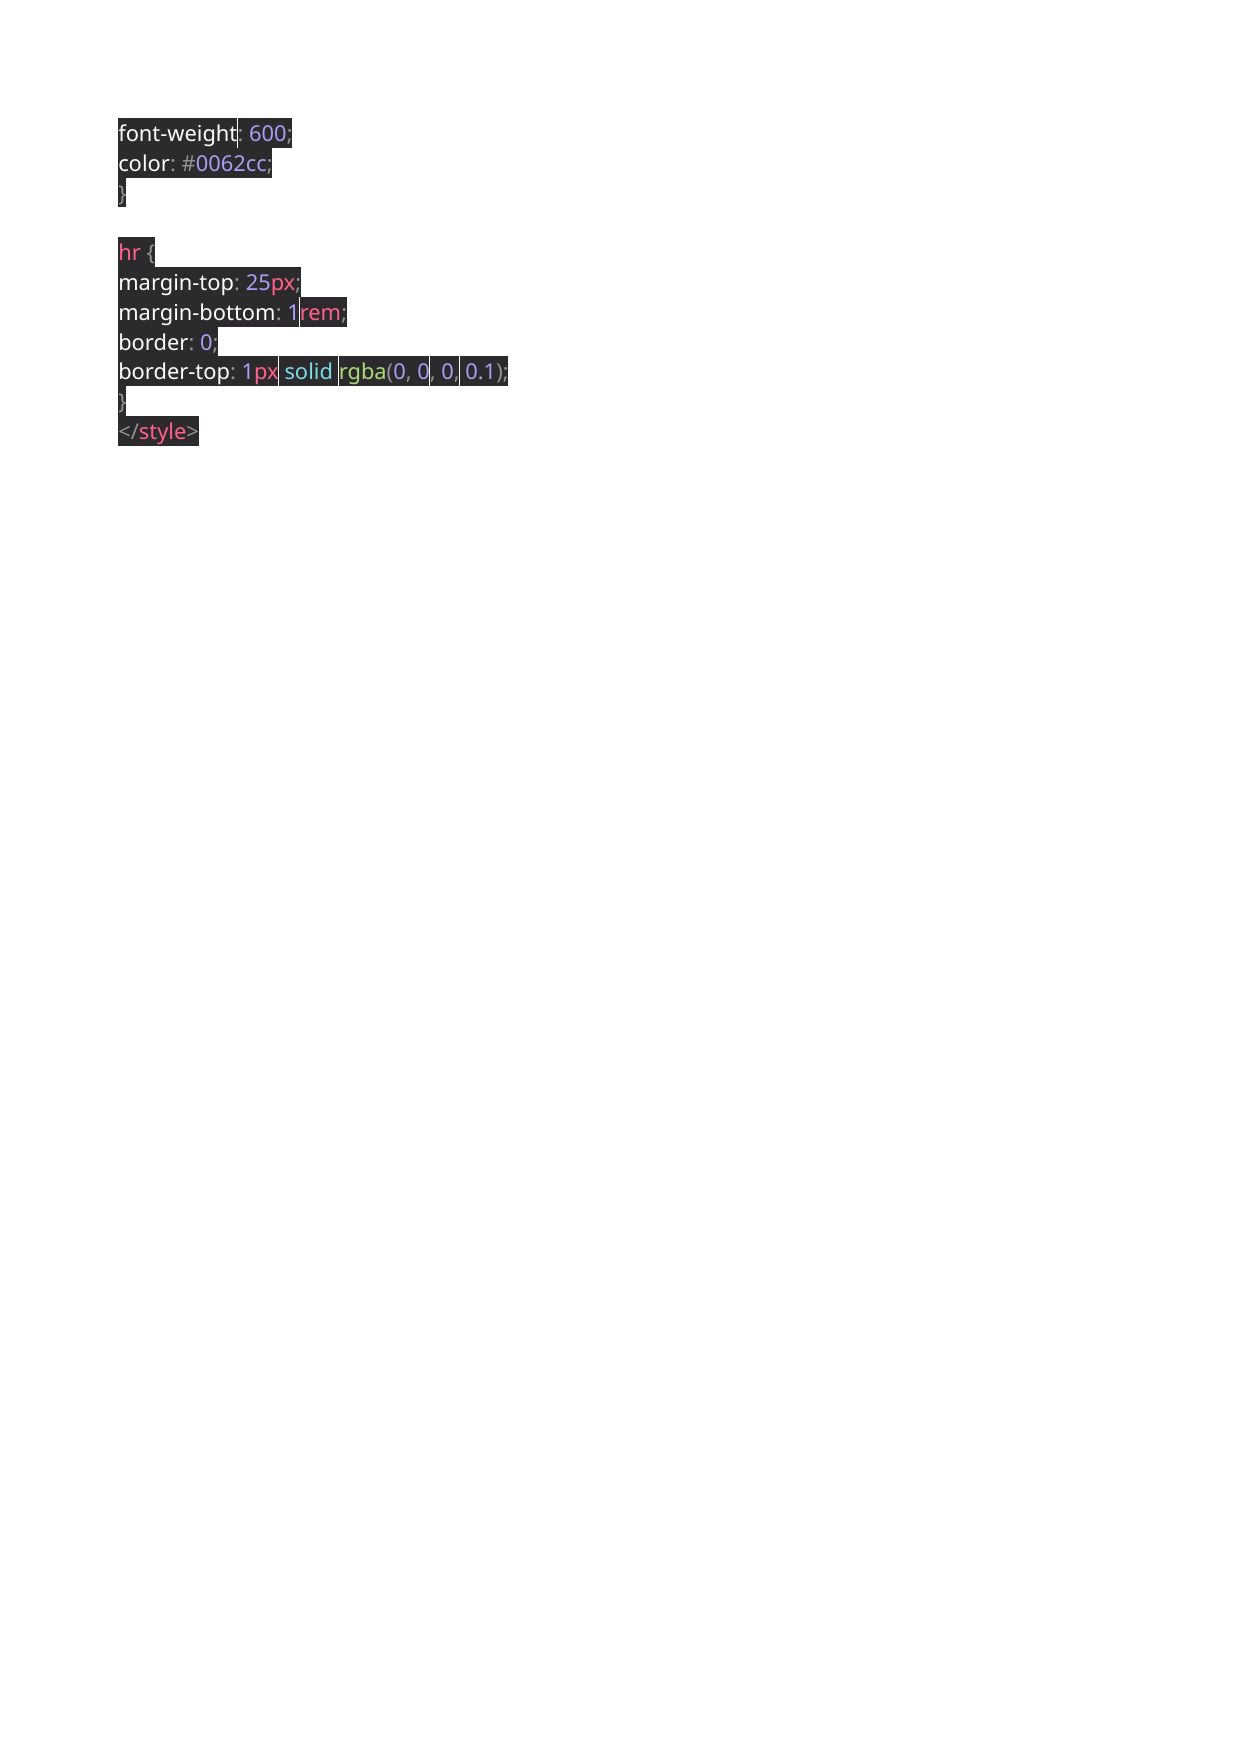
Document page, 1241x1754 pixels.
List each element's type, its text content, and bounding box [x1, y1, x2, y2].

text } [118, 386, 1122, 416]
text border: 0; [118, 327, 1122, 356]
text hr { [118, 237, 1122, 267]
text margin-top: 25px; [118, 267, 1122, 297]
text } [118, 178, 1122, 207]
text </style> [118, 416, 1122, 446]
text margin-bottom: 1rem; [118, 297, 1122, 327]
text color: #0062cc; [118, 148, 1122, 178]
text border-top: 1px solid rgba(0, 0, 0, 0.1); [118, 356, 1122, 386]
text font-weight: 600; [118, 118, 1122, 148]
